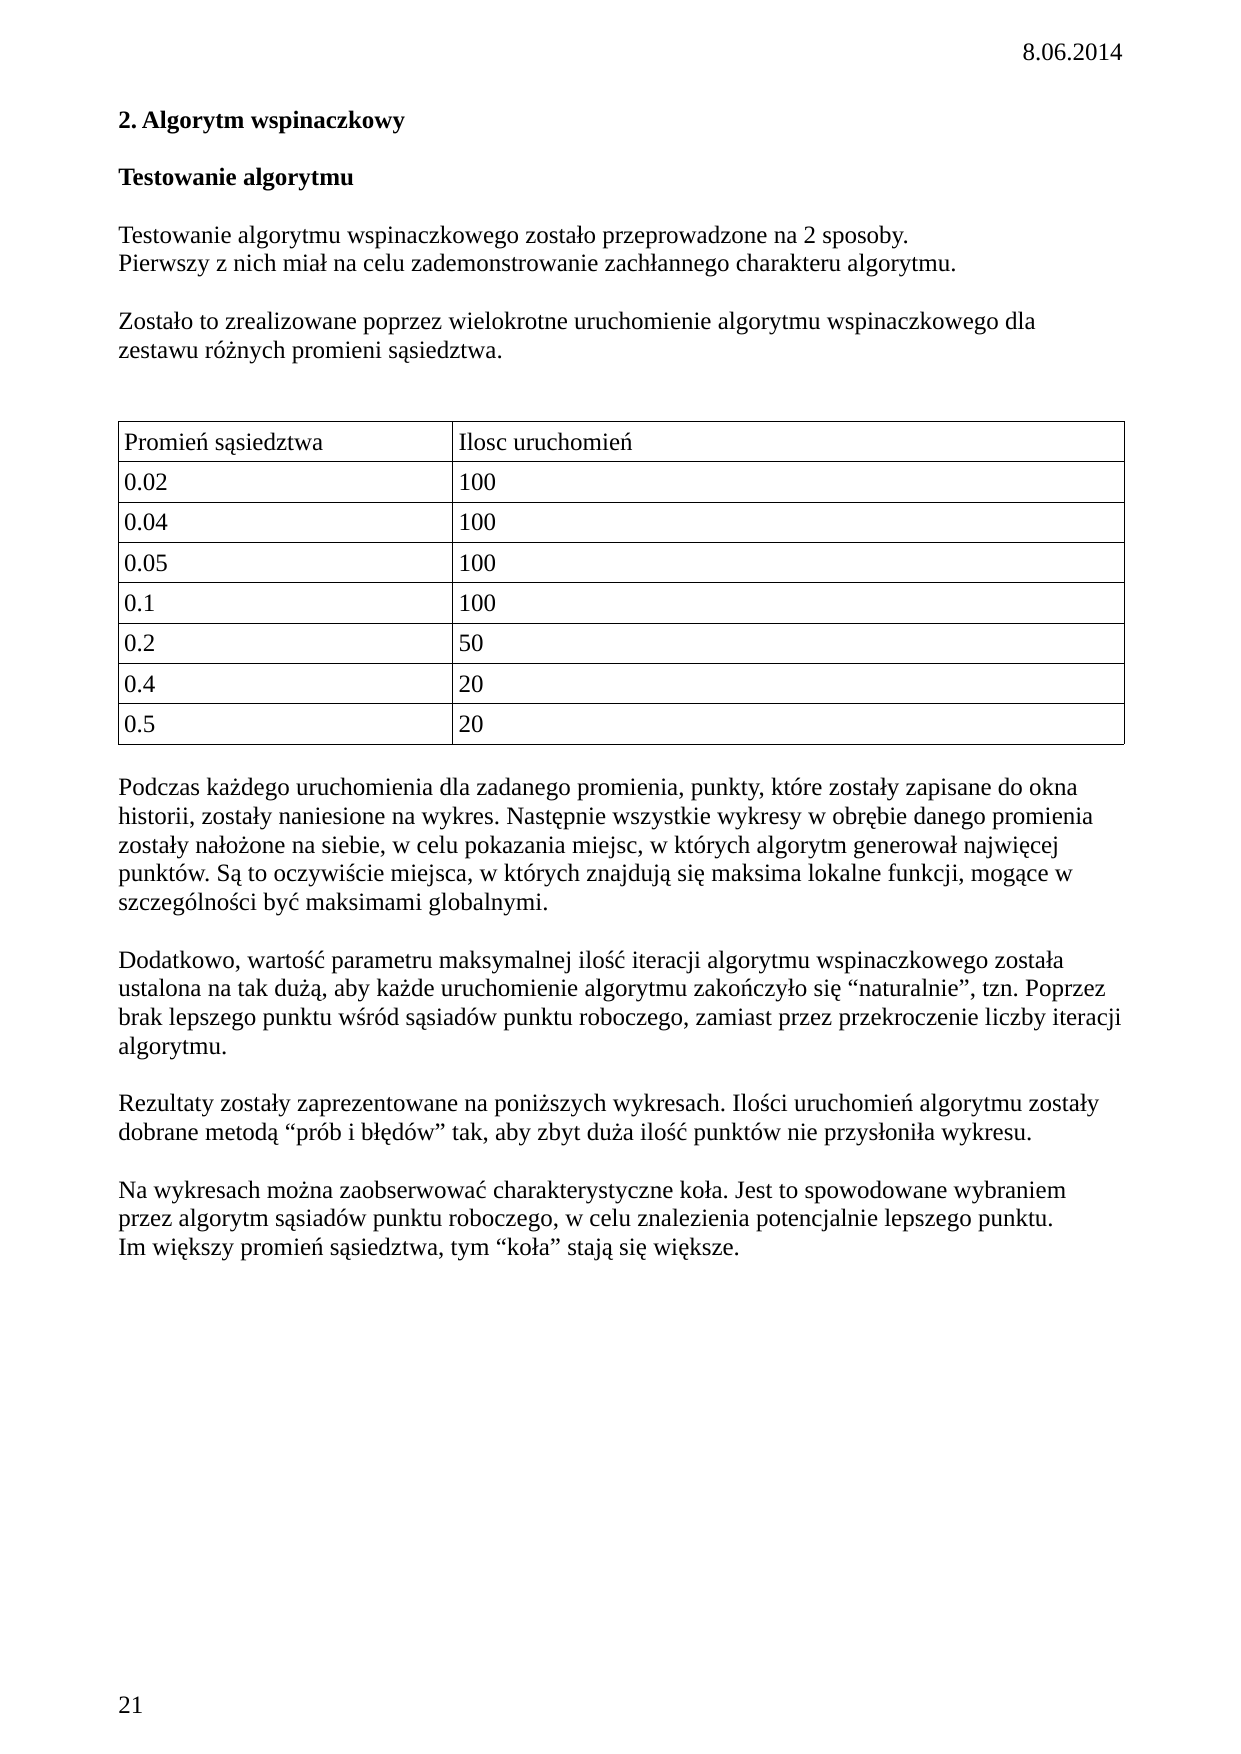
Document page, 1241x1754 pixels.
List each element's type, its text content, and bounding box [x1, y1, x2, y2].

table_cell 20 [453, 704, 1124, 743]
table_cell 0.02 [119, 462, 452, 502]
text Testowanie algorytmu [118, 162, 1122, 191]
table_cell 0.04 [119, 503, 452, 542]
text Na wykresach można zaobserwować charakterystyczne koła. Jest to spowodowane wybraniem przez algorytm sąsiadów punktu roboczego, w celu znalezienia potencjalnie lepszego punktu. [118, 1175, 1122, 1232]
text 2. Algorytm wspinaczkowy [118, 105, 1122, 133]
table_cell 0.5 [119, 704, 452, 743]
table_cell 50 [453, 624, 1124, 663]
table_cell 100 [453, 462, 1124, 502]
table_header Promień sąsiedztwa [119, 422, 452, 461]
table_cell 100 [453, 583, 1124, 622]
text Rezultaty zostały zaprezentowane na poniższych wykresach. Ilości uruchomień algorytmu zostały dobrane metodą “prób i błędów” tak, aby zbyt duża ilość punktów nie przysłoniła wykresu. [118, 1088, 1122, 1146]
table_cell 0.2 [119, 624, 452, 663]
table_cell 0.4 [119, 664, 452, 703]
table_cell 100 [453, 503, 1124, 542]
text Pierwszy z nich miał na celu zademonstrowanie zachłannego charakteru algorytmu. [118, 248, 1122, 277]
text Dodatkowo, wartość parametru maksymalnej ilość iteracji algorytmu wspinaczkowego została ustalona na tak dużą, aby każde uruchomienie algorytmu zakończyło się “naturalnie”, tzn. Poprzez brak lepszego punktu wśród sąsiadów punktu roboczego, zamiast przez przekroczenie liczby iteracji algorytmu. [118, 945, 1122, 1060]
table_cell 0.1 [119, 583, 452, 622]
table_header Ilosc uruchomień [453, 422, 1124, 461]
text Zostało to zrealizowane poprzez wielokrotne uruchomienie algorytmu wspinaczkowego dla zestawu różnych promieni sąsiedztwa. [118, 306, 1122, 363]
text Im większy promień sąsiedztwa, tym “koła” stają się większe. [118, 1232, 1122, 1261]
text Testowanie algorytmu wspinaczkowego zostało przeprowadzone na 2 sposoby. [118, 220, 1122, 248]
text Podczas każdego uruchomienia dla zadanego promienia, punkty, które zostały zapisane do okna historii, zostały naniesione na wykres. Następnie wszystkie wykresy w obrębie danego promienia zostały nałożone na siebie, w celu pokazania miejsc, w których algorytm generował najwięcej punktów. Są to oczywiście miejsca, w których znajdują się maksima lokalne funkcji, mogące w szczególności być maksimami globalnymi. [118, 772, 1122, 916]
table_cell 20 [453, 664, 1124, 703]
table_cell 100 [453, 543, 1124, 582]
table_cell 0.05 [119, 543, 452, 582]
